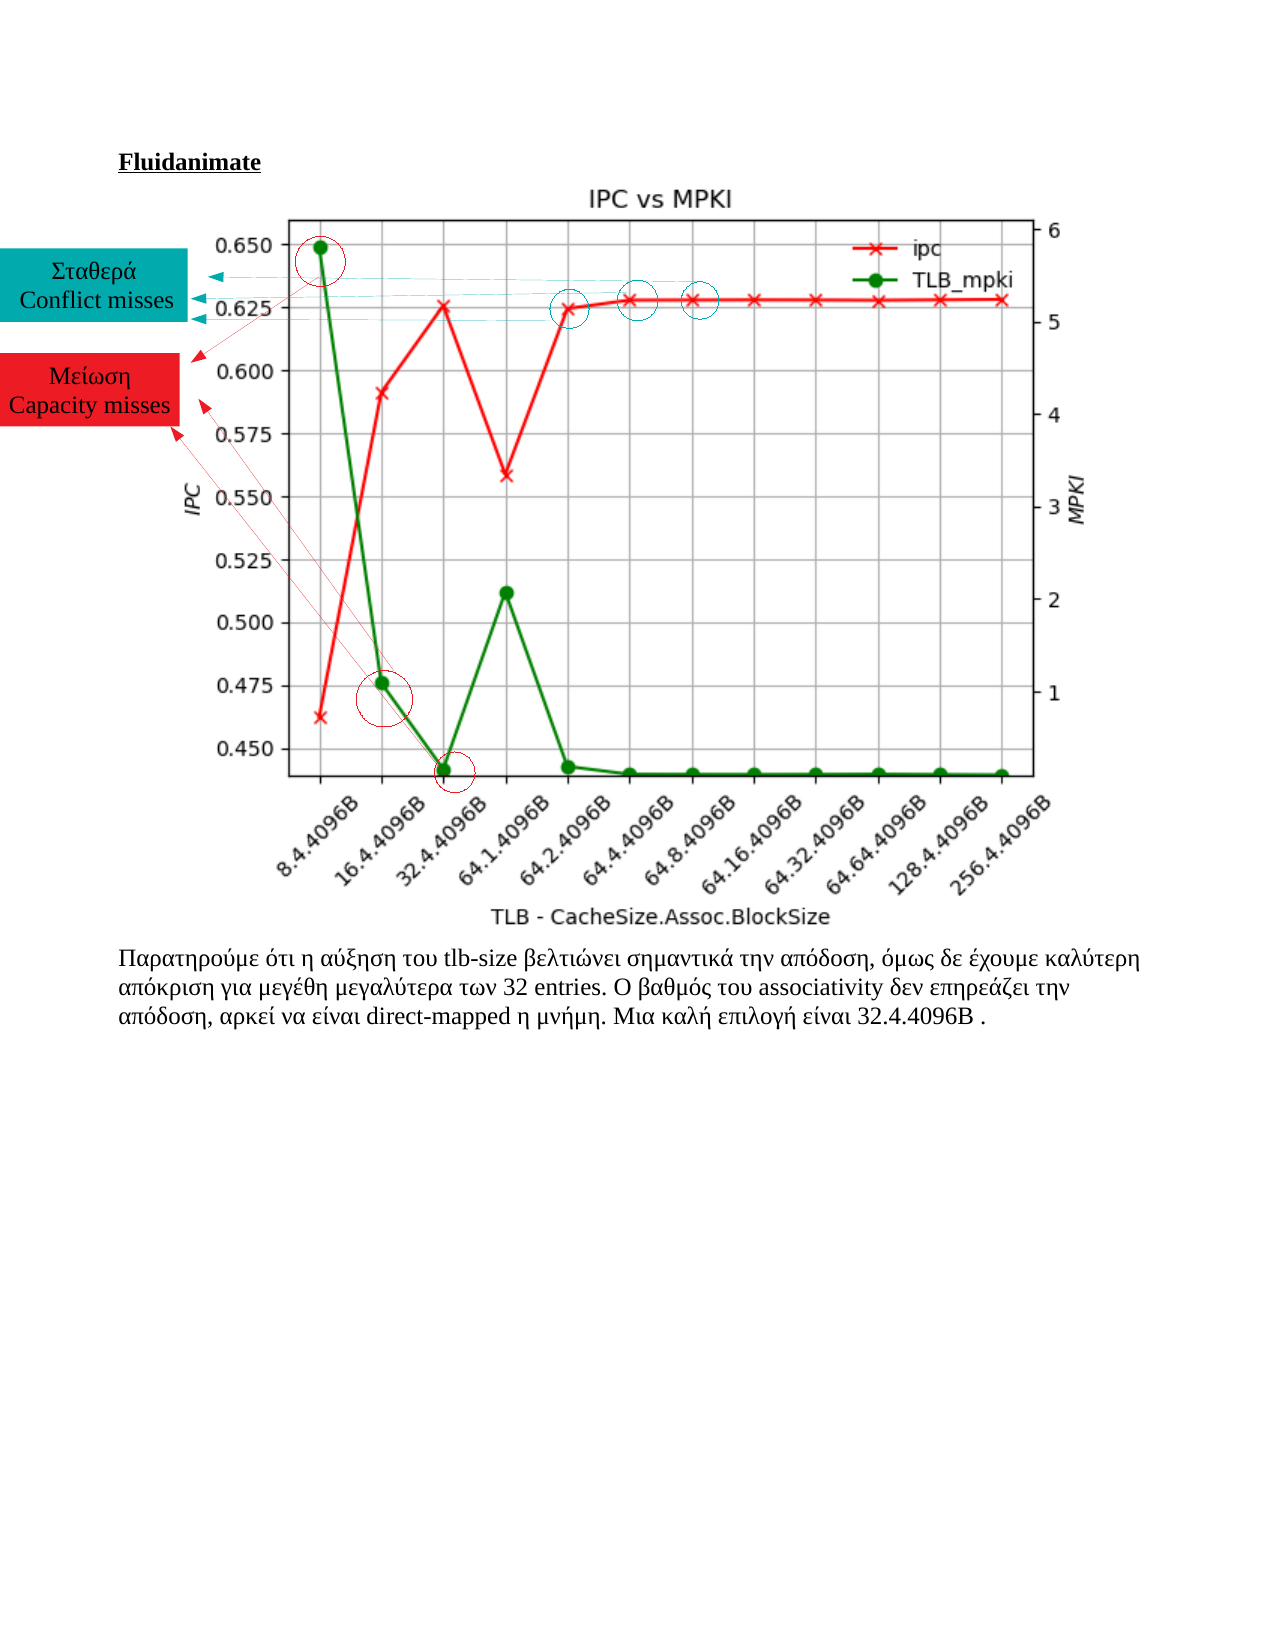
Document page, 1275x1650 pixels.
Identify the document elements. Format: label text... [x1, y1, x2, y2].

picture [170, 175, 1105, 944]
text Παρατηρούμε ότι η αύξηση του tlb-size βελτιώνει σημαντικά την απόδοση, όμως δε έχουμε καλύτερη απόκριση για μεγέθη μεγαλύτερα των 32 entries. O βαθμός του associativity δεν επηρεάζει την απόδοση, αρκεί να είναι direct-mapped η μνήμη. Μια καλή επιλογή είναι 32.4.4096Β . [118, 923, 1157, 1030]
text Fluidanimate [118, 147, 1157, 176]
